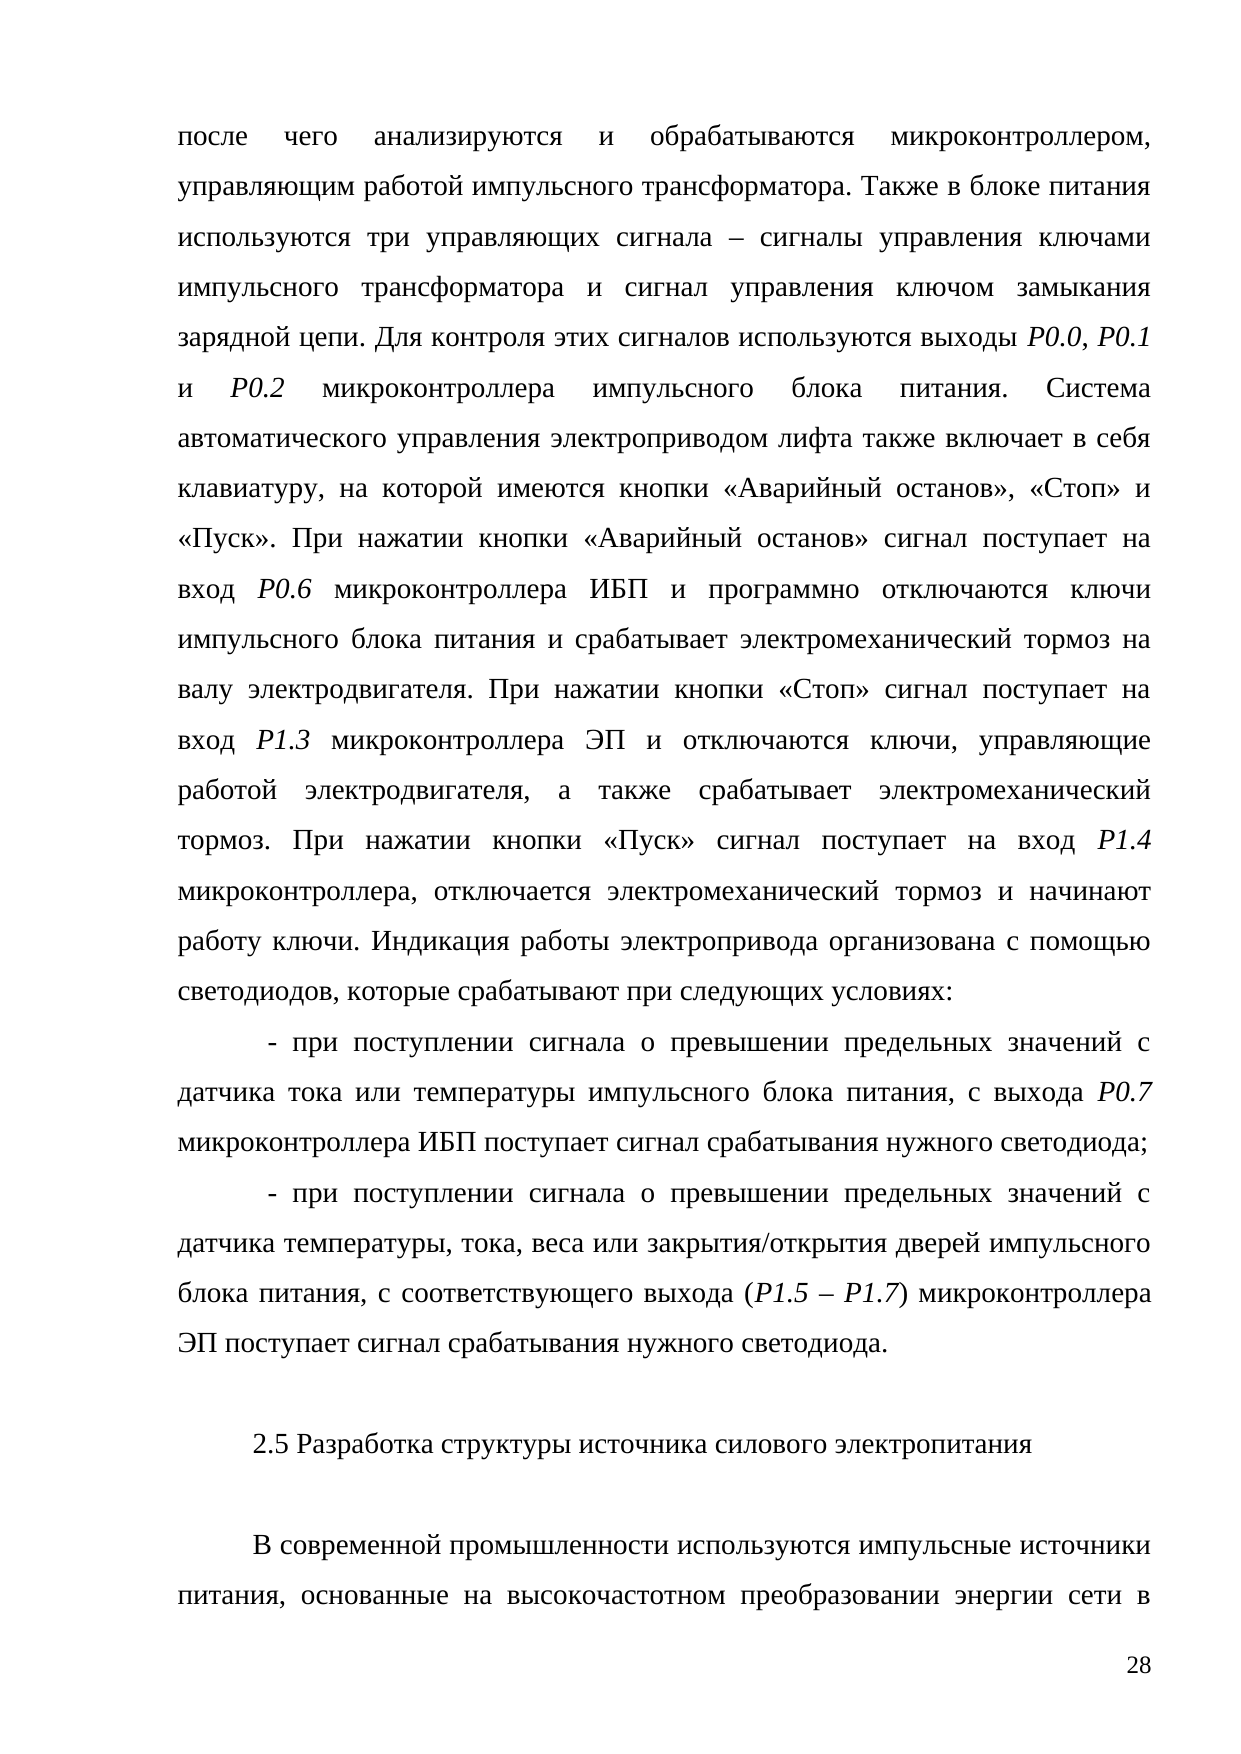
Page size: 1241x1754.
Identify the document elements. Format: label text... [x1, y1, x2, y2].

text 2.5 Разработка структуры источника силового электропитания [177, 1426, 1152, 1460]
text - при поступлении сигнала о превышении предельных значений с датчика тока или температуры импульсного блока питания, с выхода Р0.7 микроконтроллера ИБП поступает сигнал срабатывания нужного светодиода; [177, 1024, 1152, 1158]
text В современной промышленности используются импульсные источники питания, основанные на высокочастотном преобразовании энергии сети в [177, 1527, 1152, 1611]
text - при поступлении сигнала о превышении предельных значений с датчика температуры, тока, веса или закрытия/открытия дверей импульсного блока питания, с соответствующего выхода (Р1.5 – Р1.7) микроконтроллера ЭП поступает сигнал срабатывания нужного светодиода. [177, 1175, 1152, 1359]
text после чего анализируются и обрабатываются микроконтроллером, управляющим работой импульсного трансформатора. Также в блоке питания используются три управляющих сигнала – сигналы управления ключами импульсного трансформатора и сигнал управления ключом замыкания зарядной цепи. Для контроля этих сигналов используются выходы Р0.0, Р0.1 и Р0.2 микроконтроллера импульсного блока питания. Система автоматического управления электроприводом лифта также включает в себя клавиатуру, на которой имеются кнопки «Аварийный останов», «Стоп» и «Пуск». При нажатии кнопки «Аварийный останов» сигнал поступает на вход Р0.6 микроконтроллера ИБП и программно отключаются ключи импульсного блока питания и срабатывает электромеханический тормоз на валу электродвигателя. При нажатии кнопки «Стоп» сигнал поступает на вход Р1.3 микроконтроллера ЭП и отключаются ключи, управляющие работой электродвигателя, а также срабатывает электромеханический тормоз. При нажатии кнопки «Пуск» сигнал поступает на вход Р1.4 микроконтроллера, отключается электромеханический тормоз и начинают работу ключи. Индикация работы электропривода организована с помощью светодиодов, которые срабатывают при следующих условиях: [177, 118, 1152, 1007]
